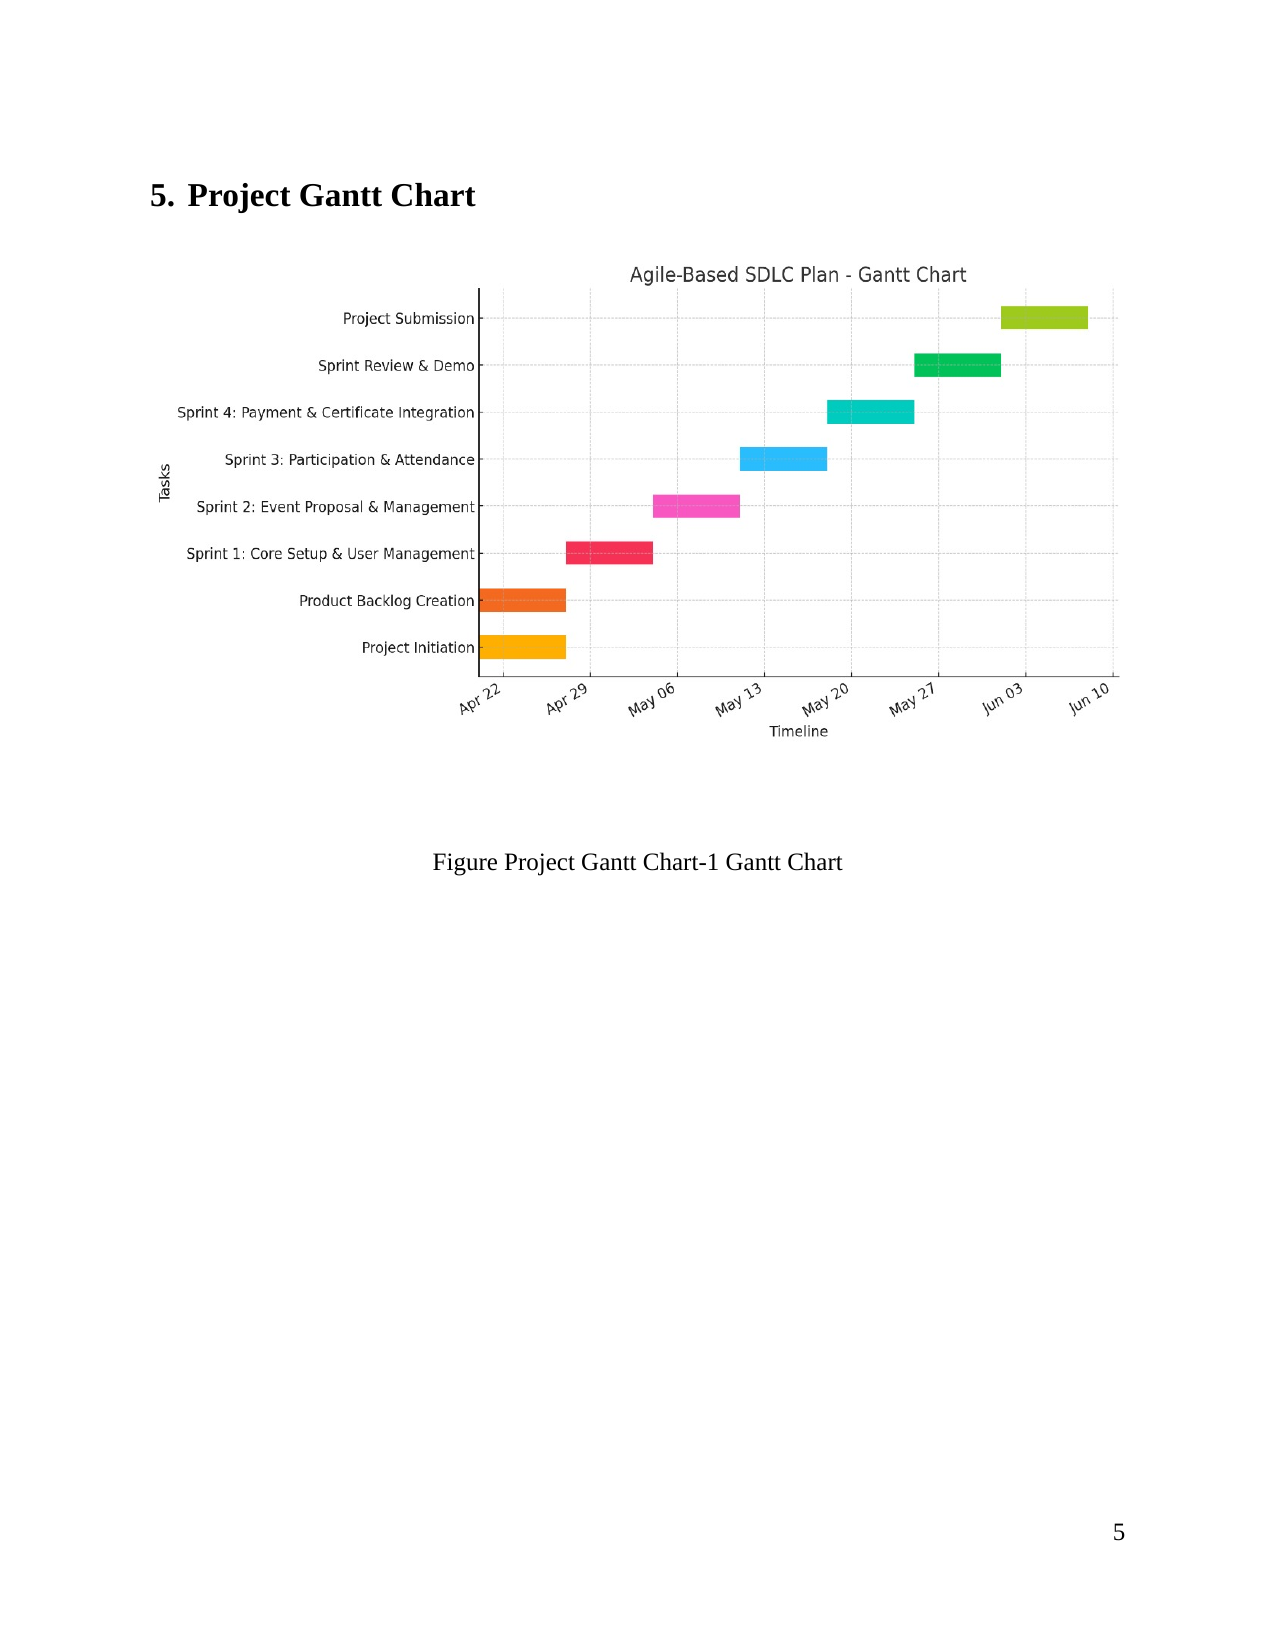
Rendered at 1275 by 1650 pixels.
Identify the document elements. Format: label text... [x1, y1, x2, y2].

subtitle Figure Project Gantt Chart‑1 Gantt Chart [150, 847, 1125, 875]
picture [150, 257, 1125, 748]
subtitle Project Gantt Chart [150, 175, 1125, 213]
